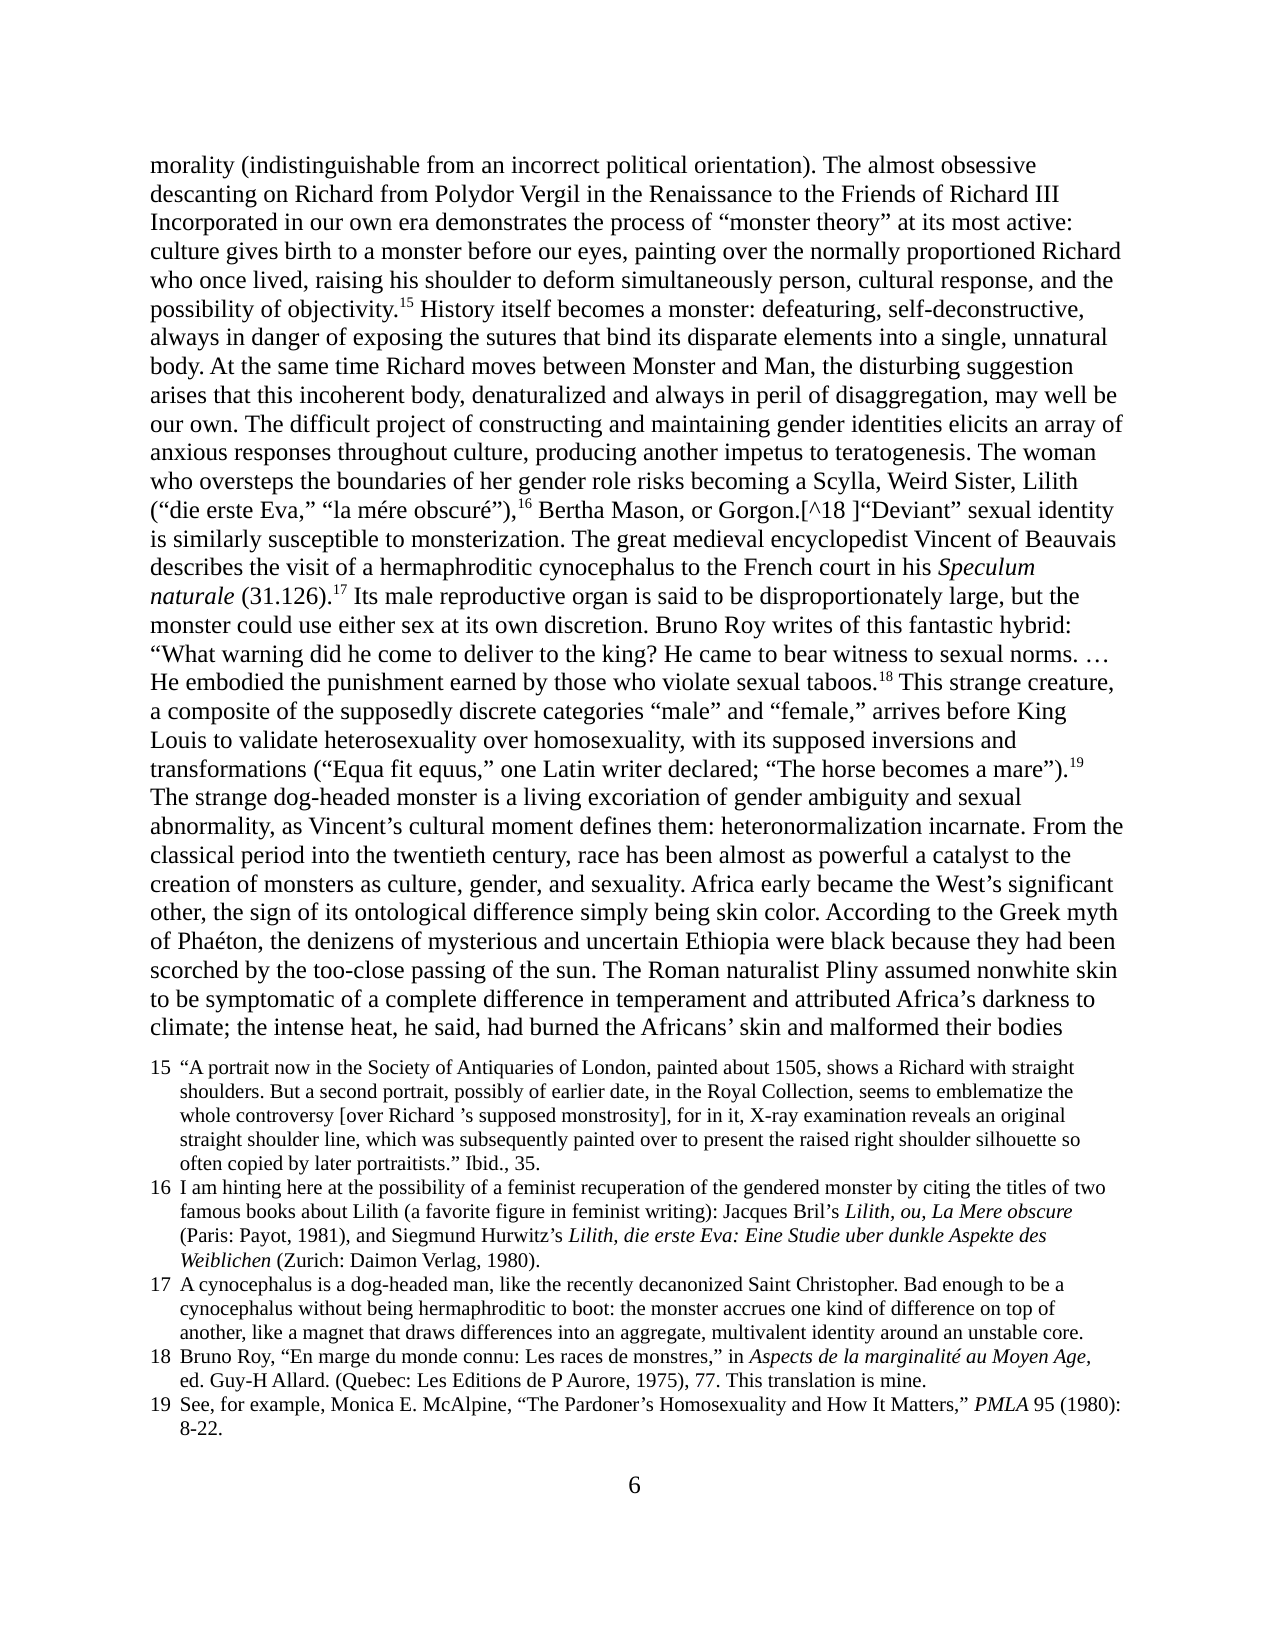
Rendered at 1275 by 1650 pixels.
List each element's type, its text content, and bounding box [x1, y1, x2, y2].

text I am hinting here at the possibility of a feminist recuperation of the gendered monster by citing the titles of two famous books about Lilith (a favorite figure in feminist writing): Jacques Bril’s Lilith, ou, La Mere obscure (Paris: Payot, 1981), and Siegmund Hurwitz’s Lilith, die erste Eva: Eine Studie uber dunkle Aspekte des Weiblichen (Zurich: Daimon Verlag, 1980). [150, 1175, 1125, 1272]
text morality (indistinguishable from an incorrect political orientation). The almost obsessive descanting on Richard from Polydor Vergil in the Renaissance to the Friends of Richard III Incorporated in our own era demonstrates the process of “monster theory” at its most active: culture gives birth to a monster before our eyes, painting over the normally proportioned Richard who once lived, raising his shoulder to deform simultaneously person, cultural response, and the possibility of objectivity. History itself becomes a monster: defeaturing, self-deconstructive, always in danger of exposing the sutures that bind its disparate elements into a single, unnatural body. At the same time Richard moves between Monster and Man, the disturbing suggestion arises that this incoherent body, denaturalized and always in peril of disaggregation, may well be our own. The difficult project of constructing and maintaining gender identities elicits an array of anxious responses throughout culture, producing another impetus to teratogenesis. The woman who oversteps the boundaries of her gender role risks becoming a Scylla, Weird Sister, Lilith (“die erste Eva,” “la mére obscuré”), Bertha Mason, or Gorgon.[^18 ]“Deviant” sexual identity is similarly susceptible to monsterization. The great medieval encyclopedist Vincent of Beauvais describes the visit of a hermaphroditic cynocephalus to the French court in his Speculum naturale (31.126). Its male reproductive organ is said to be disproportionately large, but the monster could use either sex at its own discretion. Bruno Roy writes of this fantastic hybrid: “What warning did he come to deliver to the king? He came to bear witness to sexual norms. … He embodied the punishment earned by those who violate sexual taboos. This strange creature, a composite of the supposedly discrete categories “male” and “female,” arrives before King Louis to validate heterosexuality over homosexuality, with its supposed inversions and transformations (“Equa fit equus,” one Latin writer declared; “The horse becomes a mare”). The strange dog-headed monster is a living excoriation of gender ambiguity and sexual abnormality, as Vincent’s cultural moment defines them: heteronormalization incarnate. From the classical period into the twentieth century, race has been almost as powerful a catalyst to the creation of monsters as culture, gender, and sexuality. Africa early became the West’s significant other, the sign of its ontological difference simply being skin color. According to the Greek myth of Phaéton, the denizens of mysterious and uncertain Ethiopia were black because they had been scorched by the too-close passing of the sun. The Roman naturalist Pliny assumed nonwhite skin to be symptomatic of a complete difference in temperament and attributed Africa’s darkness to climate; the intense heat, he said, had burned the Africans’ skin and malformed their bodies [150, 150, 1125, 1041]
text See, for example, Monica E. McAlpine, “The Pardoner’s Homosexuality and How It Matters,” PMLA 95 (1980): 8-22. [150, 1392, 1125, 1440]
text A cynocephalus is a dog-headed man, like the recently decanonized Saint Christopher. Bad enough to be a cynocephalus without being hermaphroditic to boot: the monster accrues one kind of difference on top of another, like a magnet that draws differences into an aggregate, multivalent identity around an unstable core. [150, 1272, 1125, 1344]
text Bruno Roy, “En marge du monde connu: Les races de monstres,” in Aspects de la marginalité au Moyen Age, ed. Guy-H Allard. (Quebec: Les Editions de P Aurore, 1975), 77. This translation is mine. [150, 1344, 1125, 1392]
text “A portrait now in the Society of Antiquaries of London, painted about 1505, shows a Richard with straight shoulders. But a second portrait, possibly of earlier date, in the Royal Collection, seems to emblematize the whole controversy [over Richard ’s supposed monstrosity], for in it, X-ray examination reveals an original straight shoulder line, which was subsequently painted over to present the raised right shoulder silhouette so often copied by later portraitists.” Ibid., 35. [150, 1055, 1125, 1175]
